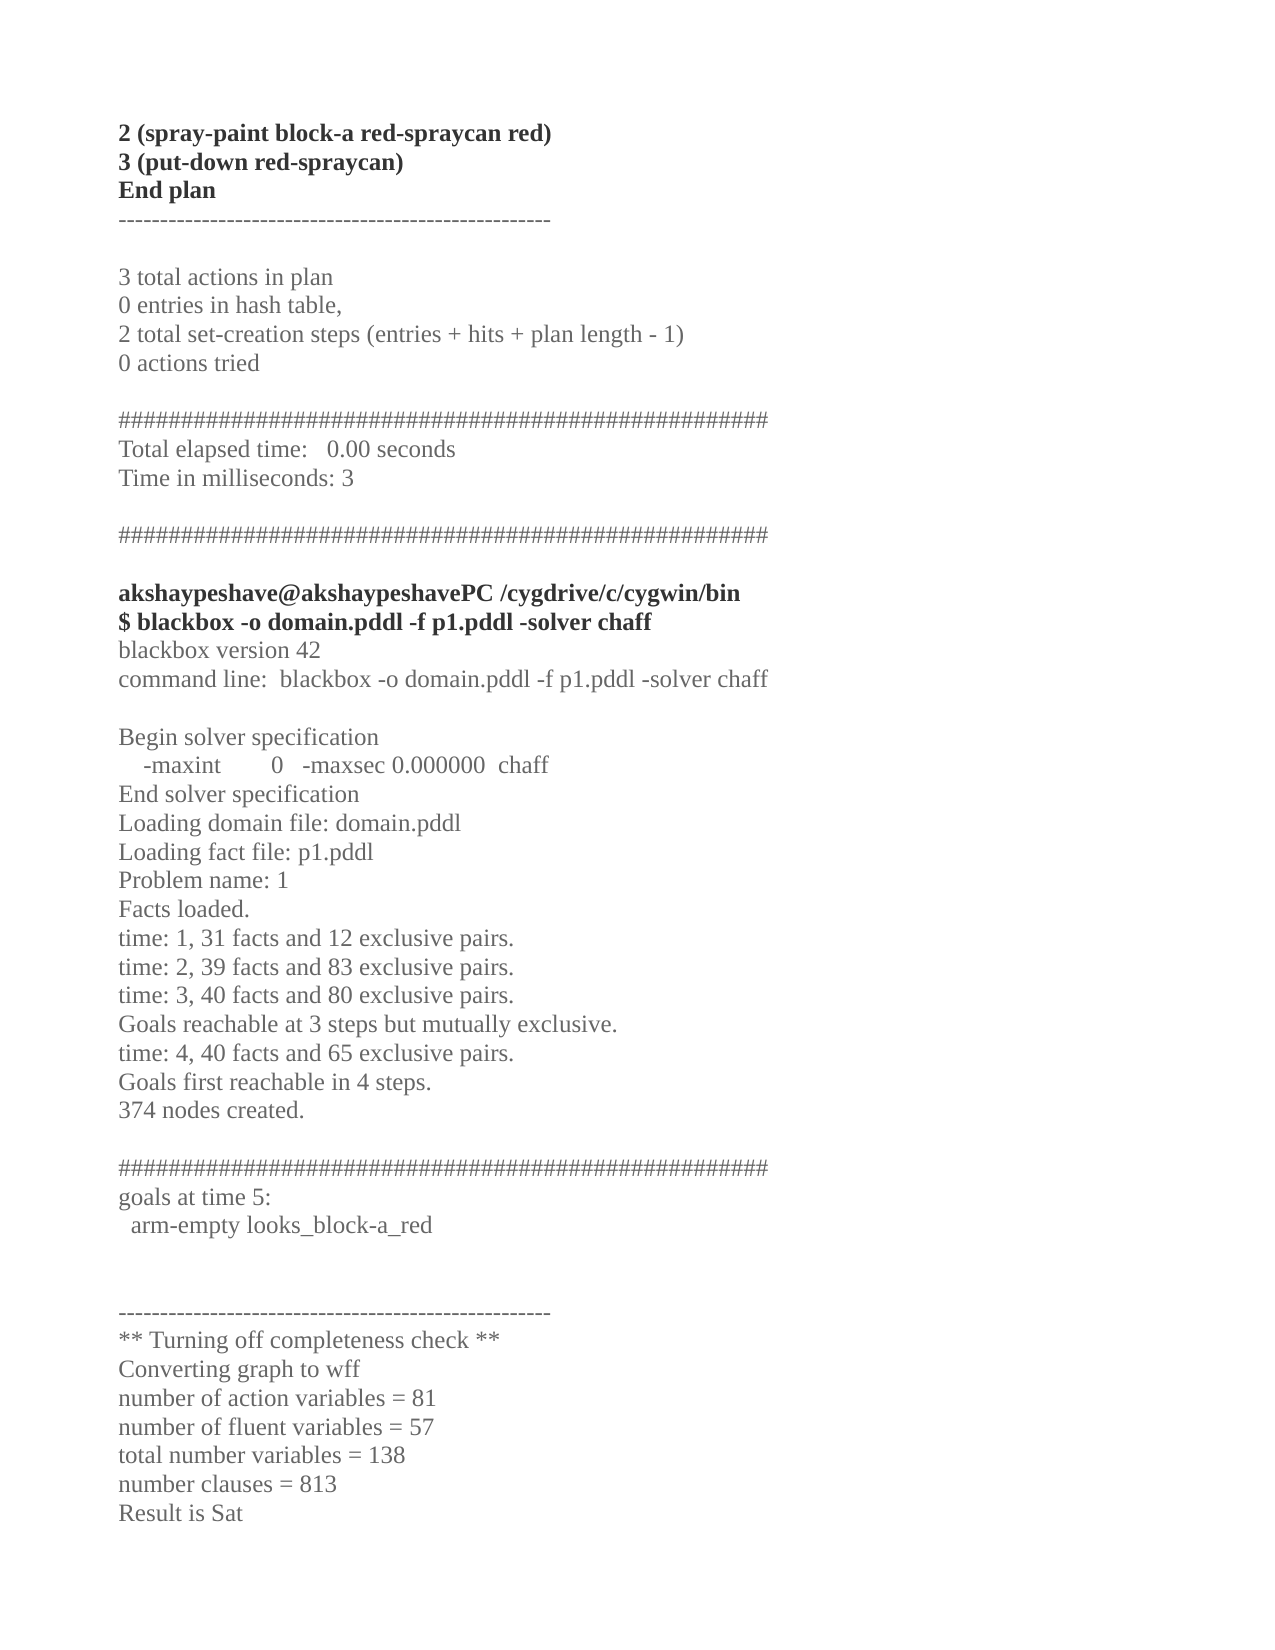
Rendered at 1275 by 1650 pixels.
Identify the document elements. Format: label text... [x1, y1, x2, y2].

text 2 total set-creation steps (entries + hits + plan length - 1) [118, 319, 1157, 348]
text Time in milliseconds: 3 [118, 463, 1157, 492]
text number of action variables = 81 [118, 1383, 1157, 1412]
text Facts loaded. [118, 894, 1157, 923]
text Result is Sat [118, 1498, 1157, 1527]
text -maxint 0 -maxsec 0.000000 chaff [118, 751, 1157, 779]
text Loading fact file: p1.pddl [118, 837, 1157, 866]
text 0 actions tried [118, 348, 1157, 377]
text ** Turning off completeness check ** [118, 1326, 1157, 1354]
text command line: blackbox -o domain.pddl -f p1.pddl -solver chaff [118, 664, 1157, 693]
text blackbox version 42 [118, 636, 1157, 664]
text Goals reachable at 3 steps but mutually exclusive. [118, 1009, 1157, 1038]
text End solver specification [118, 779, 1157, 808]
text 3 (put-down red-spraycan) [118, 147, 1157, 176]
text Goals first reachable in 4 steps. [118, 1067, 1157, 1096]
text number clauses = 813 [118, 1469, 1157, 1498]
text time: 3, 40 facts and 80 exclusive pairs. [118, 981, 1157, 1009]
text #################################################### [118, 406, 1157, 434]
text Converting graph to wff [118, 1354, 1157, 1383]
text arm-empty looks_block-a_red [118, 1211, 1157, 1239]
text 374 nodes created. [118, 1096, 1157, 1124]
text Begin solver specification [118, 722, 1157, 751]
text #################################################### [118, 521, 1157, 549]
text #################################################### [118, 1153, 1157, 1182]
text ---------------------------------------------------- [118, 204, 1157, 233]
text Loading domain file: domain.pddl [118, 808, 1157, 837]
text End plan [118, 176, 1157, 204]
text ---------------------------------------------------- [118, 1297, 1157, 1326]
text goals at time 5: [118, 1182, 1157, 1211]
text akshaypeshave@akshaypeshavePC /cygdrive/c/cygwin/bin [118, 578, 1157, 607]
text $ blackbox -o domain.pddl -f p1.pddl -solver chaff [118, 607, 1157, 636]
text number of fluent variables = 57 [118, 1412, 1157, 1441]
text time: 1, 31 facts and 12 exclusive pairs. [118, 923, 1157, 952]
text Total elapsed time: 0.00 seconds [118, 434, 1157, 463]
text 3 total actions in plan [118, 262, 1157, 291]
text time: 4, 40 facts and 65 exclusive pairs. [118, 1038, 1157, 1067]
text total number variables = 138 [118, 1441, 1157, 1469]
text 0 entries in hash table, [118, 291, 1157, 319]
text time: 2, 39 facts and 83 exclusive pairs. [118, 952, 1157, 981]
text Problem name: 1 [118, 866, 1157, 894]
text 2 (spray-paint block-a red-spraycan red) [118, 118, 1157, 147]
